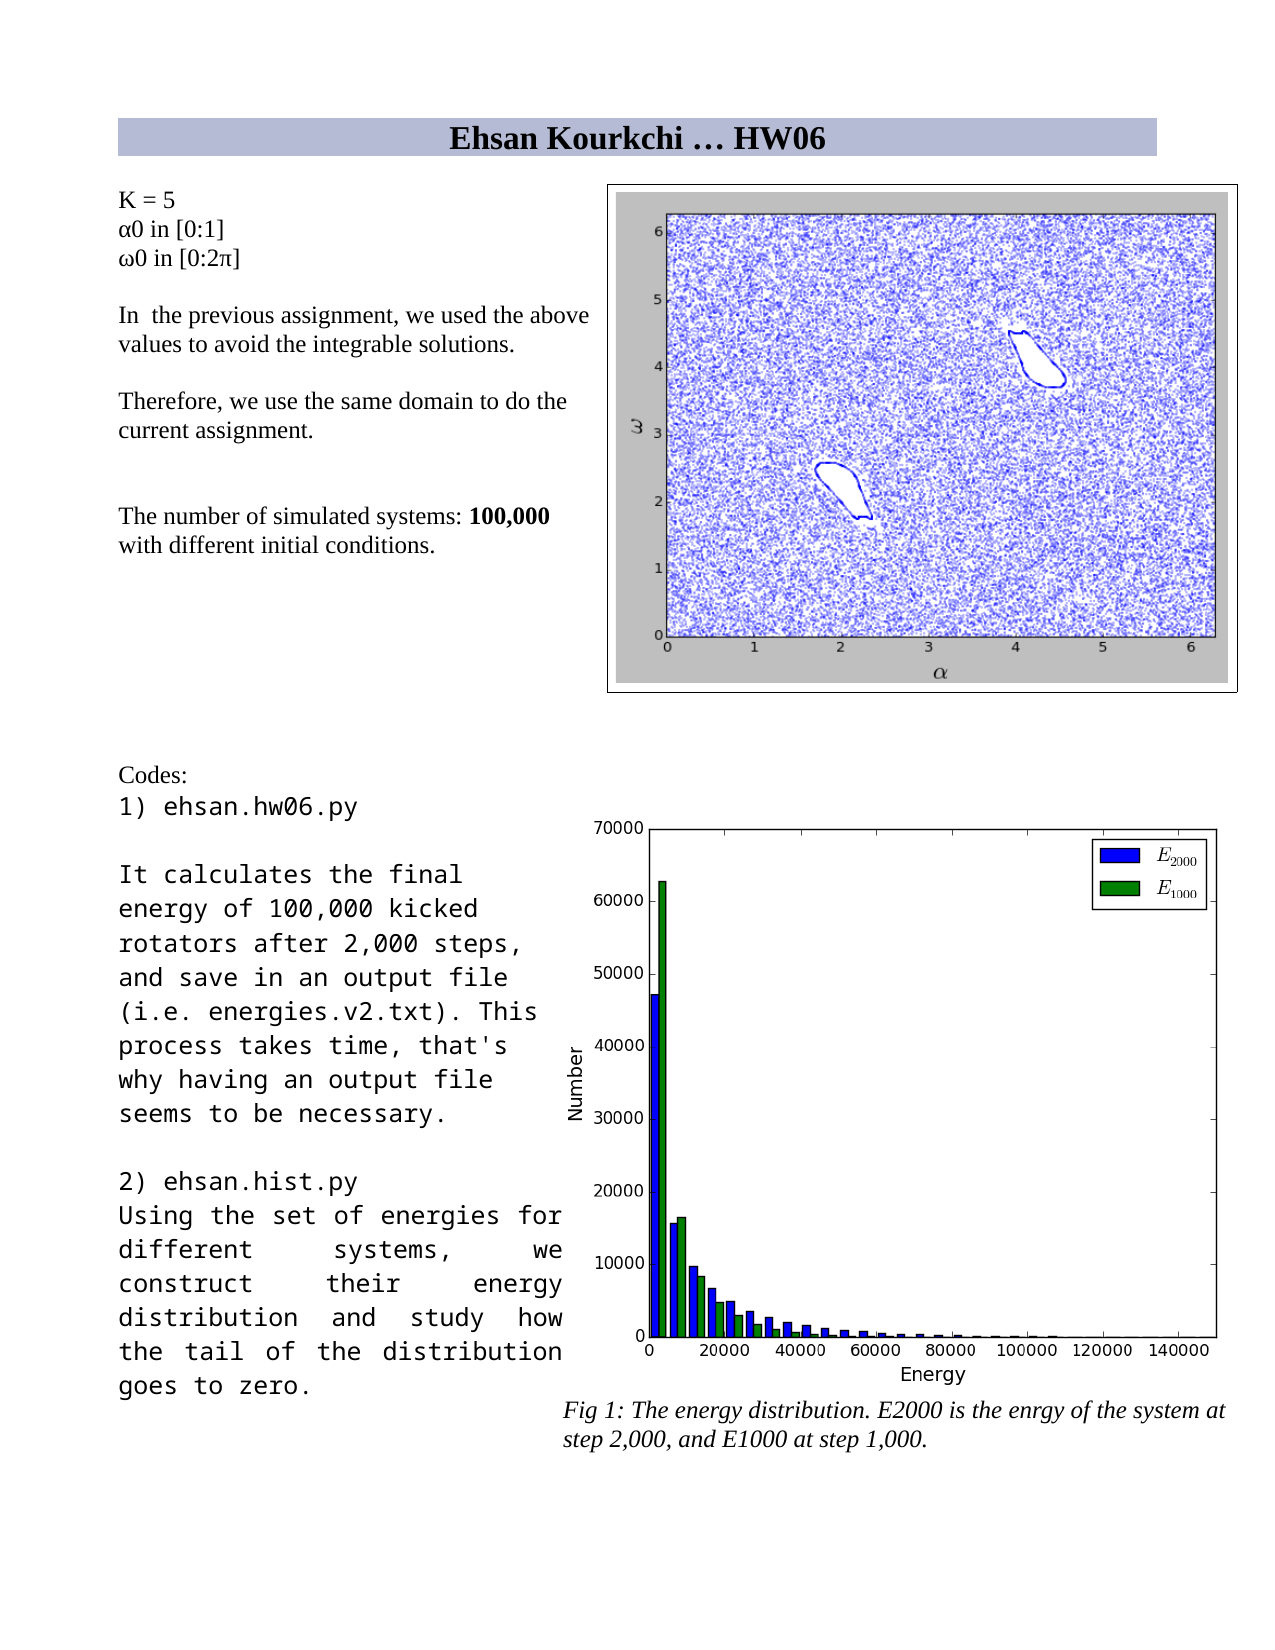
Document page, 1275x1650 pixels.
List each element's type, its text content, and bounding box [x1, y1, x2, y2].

text Ehsan Kourkchi … HW06 [118, 118, 1157, 156]
text ω0 in [0:2π] [118, 243, 607, 271]
text Codes: [118, 760, 1228, 798]
text with different initial conditions. [118, 530, 607, 559]
text Therefore, we use the same domain to do the current assignment. [118, 386, 607, 444]
text In the previous assignment, we used the above values to avoid the integrable solutions. [118, 300, 607, 358]
text Fig 1: The energy distribution. E2000 is the enrgy of the system at step 2,000, and E1000 at step 1,000. [563, 1396, 1228, 1453]
picture [562, 798, 1229, 1396]
text K = 5 [118, 185, 607, 214]
text It calculates the final energy of 100,000 kicked rotators after 2,000 steps, and save in an output file (i.e. energies.v2.txt). This process takes time, that's why having an output file seems to be necessary. [118, 857, 562, 1129]
text 1) ehsan.hw06.py [118, 789, 563, 823]
text α0 in [0:1] [118, 214, 607, 243]
text The number of simulated systems: 100,000 [118, 501, 607, 530]
text 2) ehsan.hist.py [118, 1164, 562, 1198]
text Using the set of energies for different systems, we construct their energy distribution and study how the tail of the distribution goes to zero. [118, 1198, 563, 1402]
picture [615, 192, 1228, 683]
